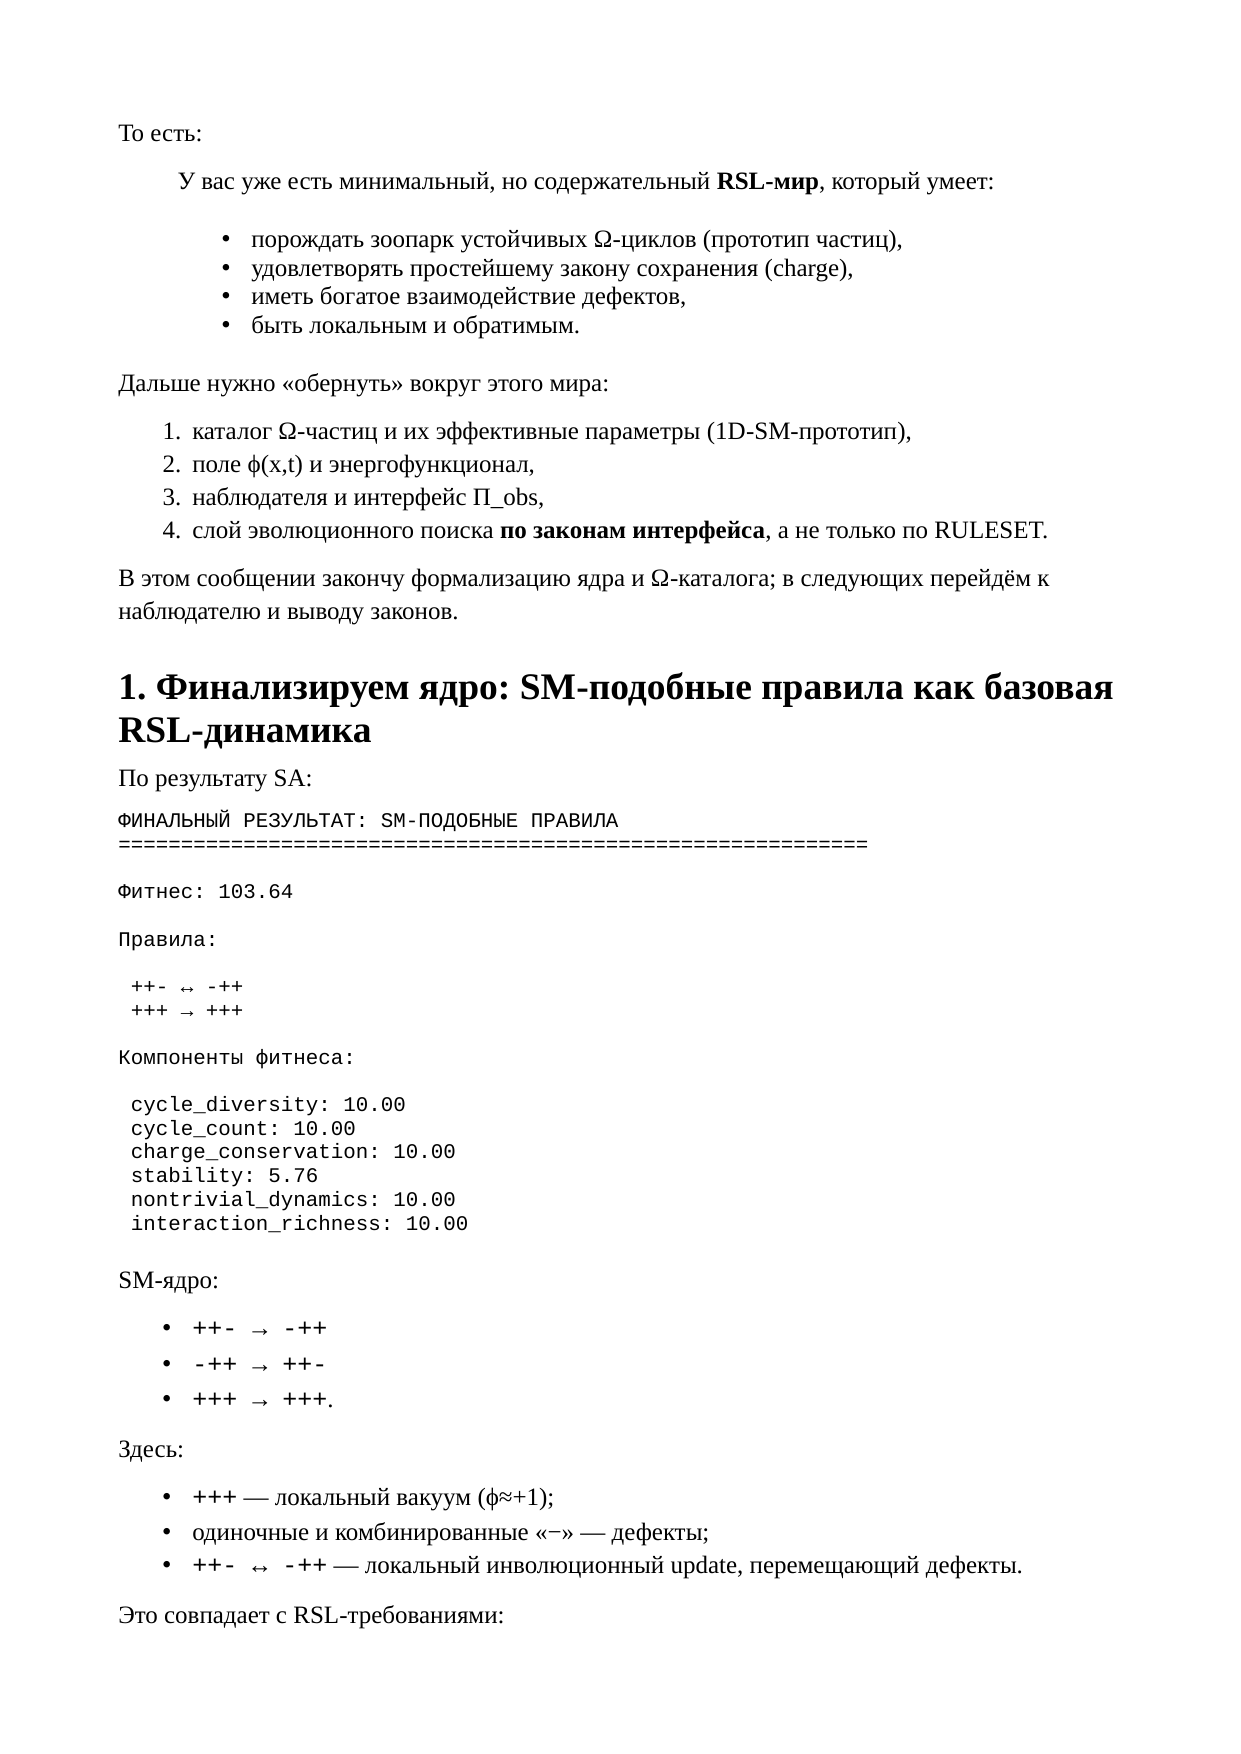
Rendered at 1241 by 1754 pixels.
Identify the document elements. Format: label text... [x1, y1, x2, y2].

text cycle_diversity: 10.00 [118, 1094, 1122, 1118]
text interaction_richness: 10.00 [118, 1212, 1122, 1236]
text Фитнес: 103.64 [118, 881, 1122, 905]
text cycle_count: 10.00 [118, 1118, 1122, 1142]
text Это совпадает с RSL‑требованиями: [118, 1600, 1122, 1629]
text Дальше нужно «обернуть» вокруг этого мира: [118, 368, 1122, 397]
list -++ → ++- [162, 1349, 1122, 1379]
subtitle 1. Финализируем ядро: SM‑подобные правила как базовая RSL‑динамика [118, 664, 1122, 750]
text Правила: [118, 929, 1122, 952]
text SM‑ядро: [118, 1266, 1122, 1294]
list каталог Ω‑частиц и их эффективные параметры (1D‑SM‑прототип), [162, 416, 1122, 445]
text ++- ↔ -++ [118, 976, 1122, 1000]
list быть локальным и обратимым. [222, 310, 1063, 339]
text Компоненты фитнеса: [118, 1047, 1122, 1071]
list одиночные и комбинированные «−» — дефекты; [162, 1517, 1122, 1546]
list +++ — локальный вакуум (ϕ≈+1); [162, 1482, 1122, 1512]
list порождать зоопарк устойчивых Ω‑циклов (прототип частиц), [222, 224, 1063, 253]
text nontrivial_dynamics: 10.00 [118, 1189, 1122, 1212]
text По результату SA: [118, 763, 1122, 792]
list ++- ↔ -++ — локальный инволюционный update, перемещающий дефекты. [162, 1550, 1122, 1581]
list удовлетворять простейшему закону сохранения (charge), [222, 253, 1063, 281]
list ++- → -++ [162, 1313, 1122, 1344]
text ============================================================ [118, 834, 1122, 858]
list иметь богатое взаимодействие дефектов, [222, 281, 1063, 310]
text В этом сообщении закончу формализацию ядра и Ω‑каталога; в следующих перейдём к наблюдателю и выводу законов. [118, 563, 1122, 624]
text То есть: [118, 118, 1122, 147]
list слой эволюционного поиска по законам интерфейса, а не только по RULESET. [162, 515, 1122, 544]
text stability: 5.76 [118, 1165, 1122, 1189]
text charge_conservation: 10.00 [118, 1142, 1122, 1165]
list поле ϕ(x,t) и энергофункционал, [162, 449, 1122, 478]
list наблюдателя и интерфейс Π_obs, [162, 482, 1122, 511]
list +++ → +++. [162, 1384, 1122, 1415]
text ФИНАЛЬНЫЙ РЕЗУЛЬТАТ: SM-ПОДОБНЫЕ ПРАВИЛА [118, 811, 1122, 834]
text Здесь: [118, 1434, 1122, 1463]
text У вас уже есть минимальный, но содержательный RSL‑мир, который умеет: [177, 166, 1063, 194]
text +++ → +++ [118, 1000, 1122, 1023]
